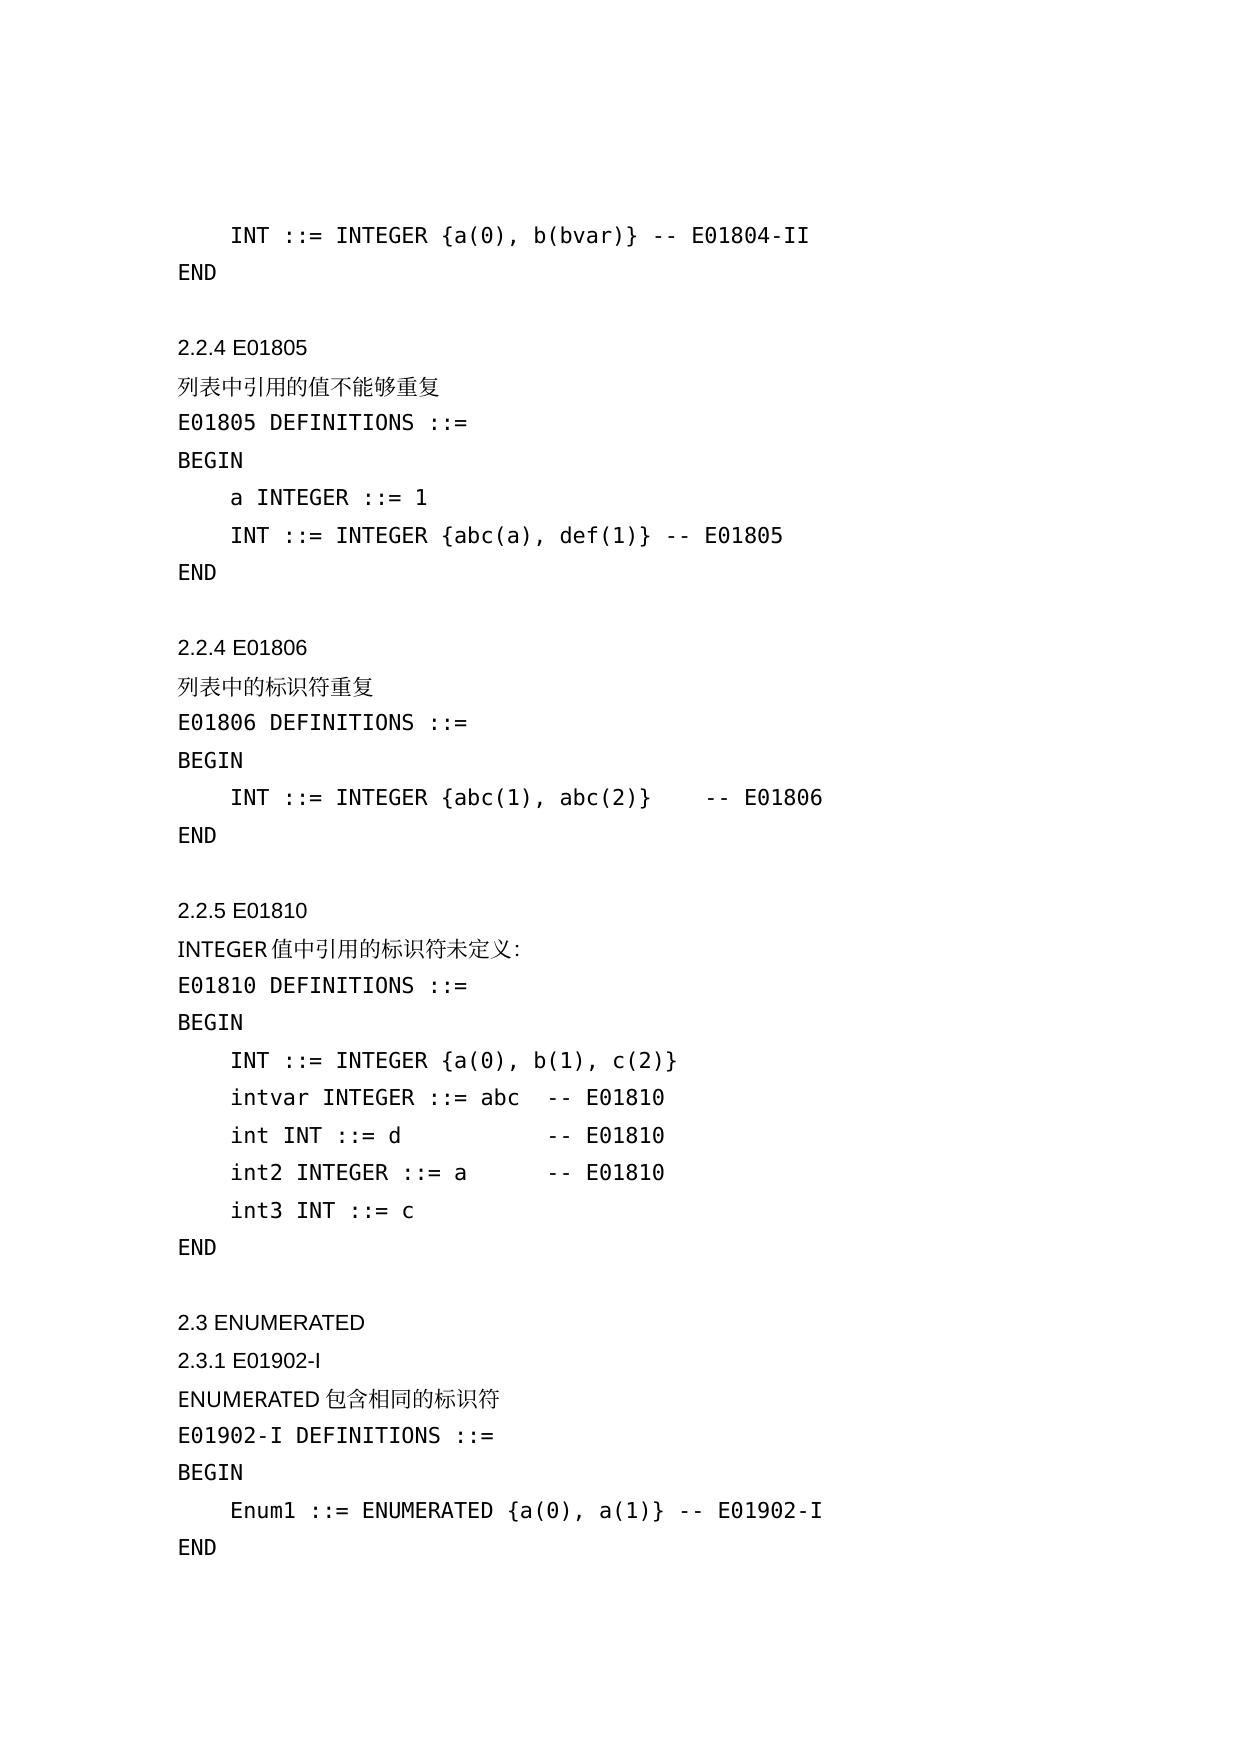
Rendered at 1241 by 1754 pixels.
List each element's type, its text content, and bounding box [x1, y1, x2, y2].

text int2 INTEGER ::= a -- E01810 [177, 1154, 1063, 1192]
text a INTEGER ::= 1 [177, 479, 1063, 517]
text END [177, 254, 1063, 292]
text END [177, 1529, 1063, 1567]
text intvar INTEGER ::= abc -- E01810 [177, 1079, 1063, 1117]
text INT ::= INTEGER {abc(a), def(1)} -- E01805 [177, 517, 1063, 554]
text int3 INT ::= c [177, 1192, 1063, 1229]
subtitle 2.3.1 E01902-I [177, 1342, 1063, 1379]
text E01810 DEFINITIONS ::= [177, 967, 1063, 1004]
text BEGIN [177, 1004, 1063, 1042]
subtitle 2.2.5 E01810 [177, 892, 1063, 929]
subtitle 2.2.4 E01806 [177, 629, 1063, 667]
text END [177, 554, 1063, 592]
text E01806 DEFINITIONS ::= [177, 704, 1063, 742]
text BEGIN [177, 742, 1063, 779]
text END [177, 1229, 1063, 1267]
text BEGIN [177, 1454, 1063, 1492]
subtitle 2.2.4 E01805 [177, 329, 1063, 367]
text ENUMERATED包含相同的标识符 [177, 1379, 1063, 1417]
text INTEGER值中引用的标识符未定义： [177, 929, 1063, 967]
text INT ::= INTEGER {a(0), b(1), c(2)} [177, 1042, 1063, 1079]
text E01902-I DEFINITIONS ::= [177, 1417, 1063, 1454]
text INT ::= INTEGER {abc(1), abc(2)} -- E01806 [177, 779, 1063, 817]
text Enum1 ::= ENUMERATED {a(0), a(1)} -- E01902-I [177, 1492, 1063, 1529]
text INT ::= INTEGER {a(0), b(bvar)} -- E01804-II [177, 217, 1063, 254]
subtitle 2.3 ENUMERATED [177, 1304, 1063, 1342]
text END [177, 817, 1063, 854]
text BEGIN [177, 442, 1063, 479]
text int INT ::= d -- E01810 [177, 1117, 1063, 1154]
text 列表中的标识符重复 [177, 667, 1063, 704]
text 列表中引用的值不能够重复 [177, 367, 1063, 404]
text E01805 DEFINITIONS ::= [177, 404, 1063, 442]
